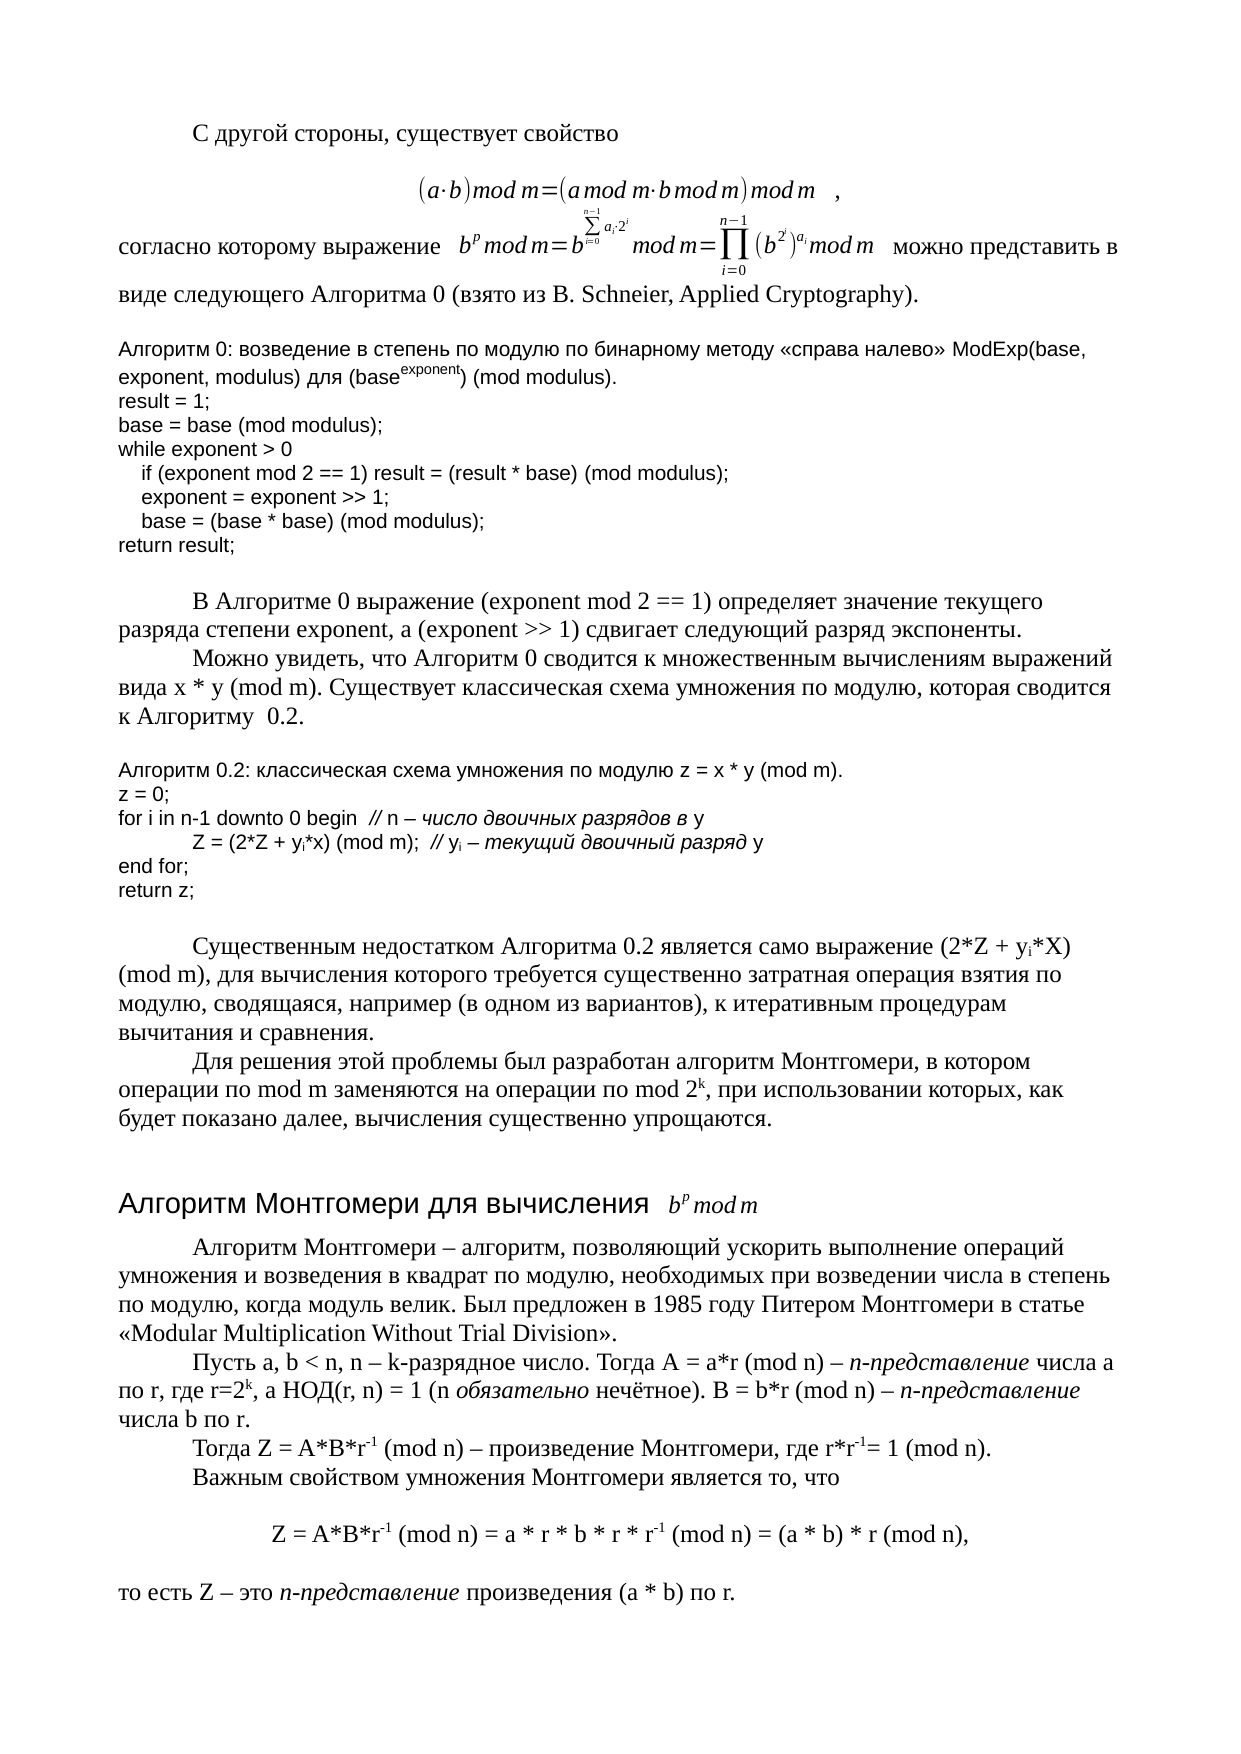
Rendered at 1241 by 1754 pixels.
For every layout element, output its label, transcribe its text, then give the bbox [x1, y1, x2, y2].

text Z = (2*Z + yi*x) (mod m); // yi – текущий двоичный разряд y [118, 830, 1122, 854]
subtitle Алгоритм Монтгомери для вычисления [118, 1186, 1122, 1219]
text Алгоритм Монтгомери – алгоритм, позволяющий ускорить выполнение операций умножения и возведения в квадрат по модулю, необходимых при возведении числа в степень по модулю, когда модуль велик. Был предложен в 1985 году Питером Монтгомери в статье «Modular Multiplication Without Trial Division». [118, 1232, 1122, 1347]
text base = (base * base) (mod modulus); [118, 509, 1122, 533]
text Алгоритм 0.2: классическая схема умножения по модулю z = x * y (mod m). [118, 758, 1122, 782]
text while exponent > 0 [118, 437, 1122, 461]
text Для решения этой проблемы был разработан алгоритм Монтгомери, в котором операции по mod m заменяются на операции по mod 2k, при использовании которых, как будет показано далее, вычисления существенно упрощаются. [118, 1046, 1122, 1132]
text end for; [118, 854, 1122, 878]
text В Алгоритме 0 выражение (exponent mod 2 == 1) определяет значение текущего разряда степени exponent, а (exponent >> 1) сдвигает следующий разряд экспоненты. [118, 586, 1122, 643]
text Тогда Z = A*B*r-1 (mod n) – произведение Монтгомери, где r*r-1= 1 (mod n). [118, 1433, 1122, 1462]
text return result; [118, 533, 1122, 557]
text Можно увидеть, что Алгоритм 0 сводится к множественным вычислениям выражений вида x * y (mod m). Существует классическая схема умножения по модулю, которая сводится к Алгоритму 0.2. [118, 643, 1122, 729]
text Z = A*B*r-1 (mod n) = a * r * b * r * r-1 (mod n) = (a * b) * r (mod n), [118, 1519, 1122, 1548]
text Пусть a, b < n, n – k-разрядное число. Тогда A = a*r (mod n) – n-представление числа a по r, где r=2k, a НОД(r, n) = 1 (n обязательно нечётное). B = b*r (mod n) – n-представление числа b по r. [118, 1347, 1122, 1433]
text согласно которому выражениеможно представить в виде следующего Алгоритма 0 (взято из B. Schneier, Applied Cryptography). [118, 205, 1122, 308]
text z = 0; [118, 782, 1122, 806]
text if (exponent mod 2 == 1) result = (result * base) (mod modulus); [118, 461, 1122, 485]
text С другой стороны, существует свойство [118, 118, 1122, 147]
text exponent = exponent >> 1; [118, 485, 1122, 509]
text , [118, 176, 1122, 205]
text Важным свойством умножения Монтгомери является то, что [118, 1462, 1122, 1491]
text result = 1; [118, 389, 1122, 413]
text for i in n-1 downto 0 begin // n – число двоичных разрядов в y [118, 806, 1122, 830]
text Существенным недостатком Алгоритма 0.2 является само выражение (2*Z + yi*X)(mod m), для вычисления которого требуется существенно затратная операция взятия по модулю, сводящаяся, например (в одном из вариантов), к итеративным процедурам вычитания и сравнения. [118, 931, 1122, 1046]
text base = base (mod modulus); [118, 413, 1122, 437]
text то есть Z – это n-представление произведения (a * b) по r. [118, 1577, 1122, 1606]
text Алгоритм 0: возведение в степень по модулю по бинарному методу «справа налево» ModExp(base, exponent, modulus) для (baseexponent) (mod modulus). [118, 337, 1122, 389]
text return z; [118, 878, 1122, 902]
